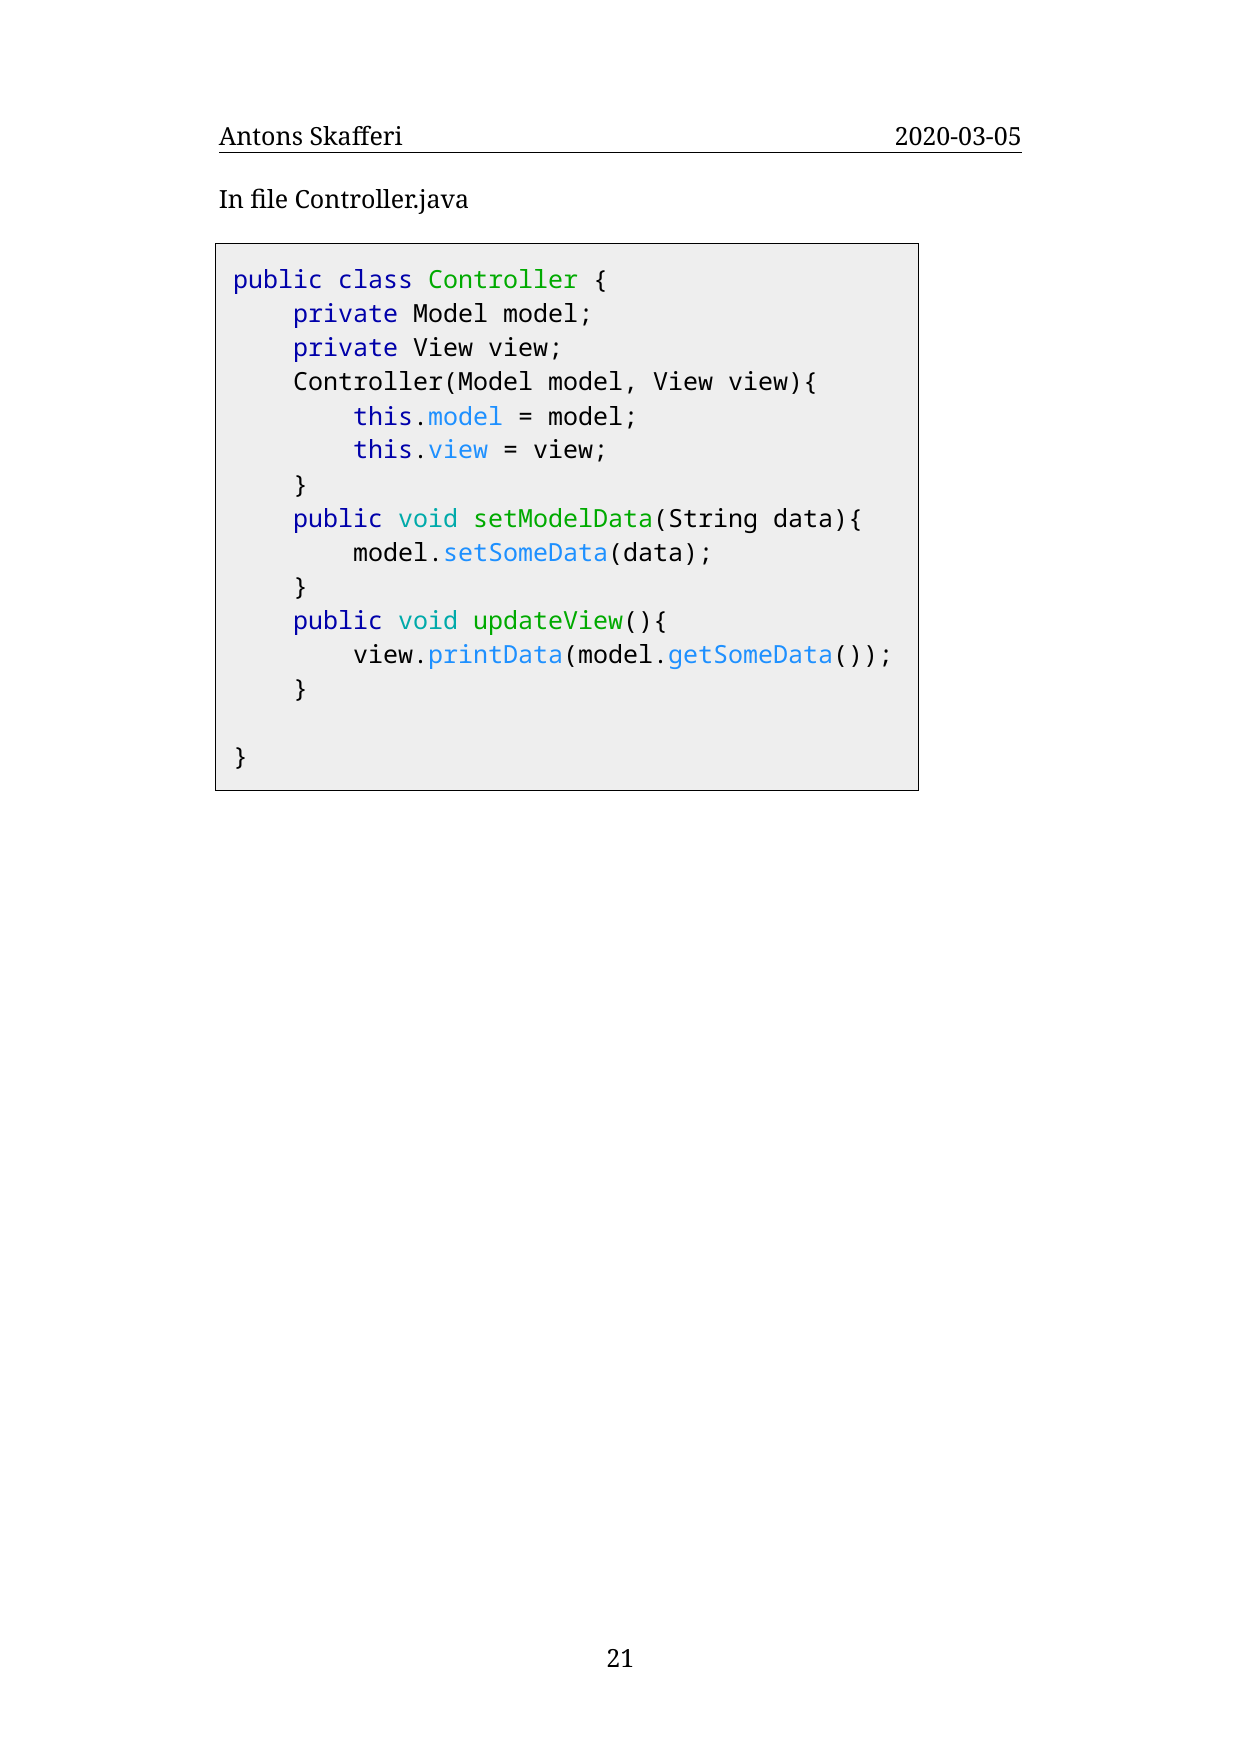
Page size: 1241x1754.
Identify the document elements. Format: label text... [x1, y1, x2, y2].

text In file Controller.java [218, 182, 1022, 216]
